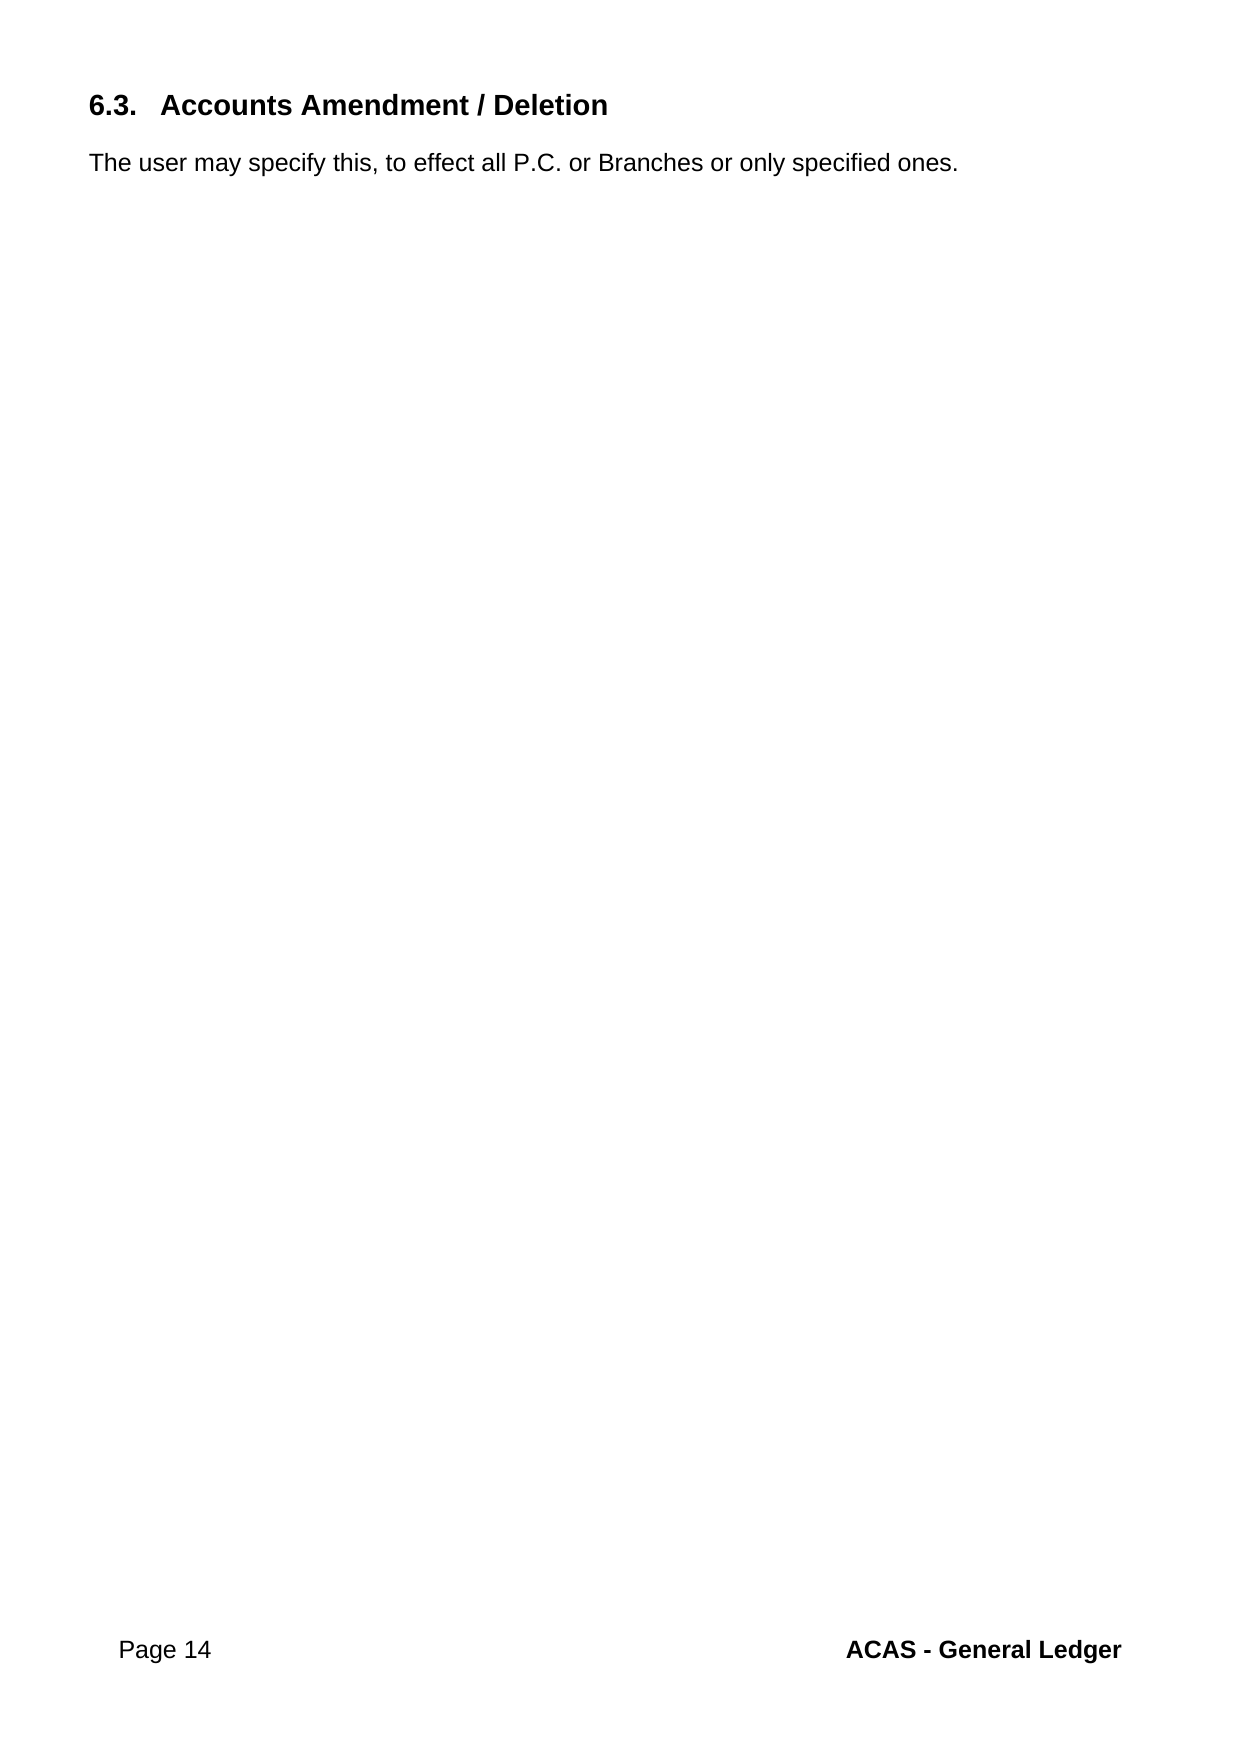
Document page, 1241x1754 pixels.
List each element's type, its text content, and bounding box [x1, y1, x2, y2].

subtitle Accounts Amendment / Deletion [88, 88, 1152, 121]
text The user may specify this, to effect all P.C. or Branches or only specified ones. [88, 149, 1152, 177]
